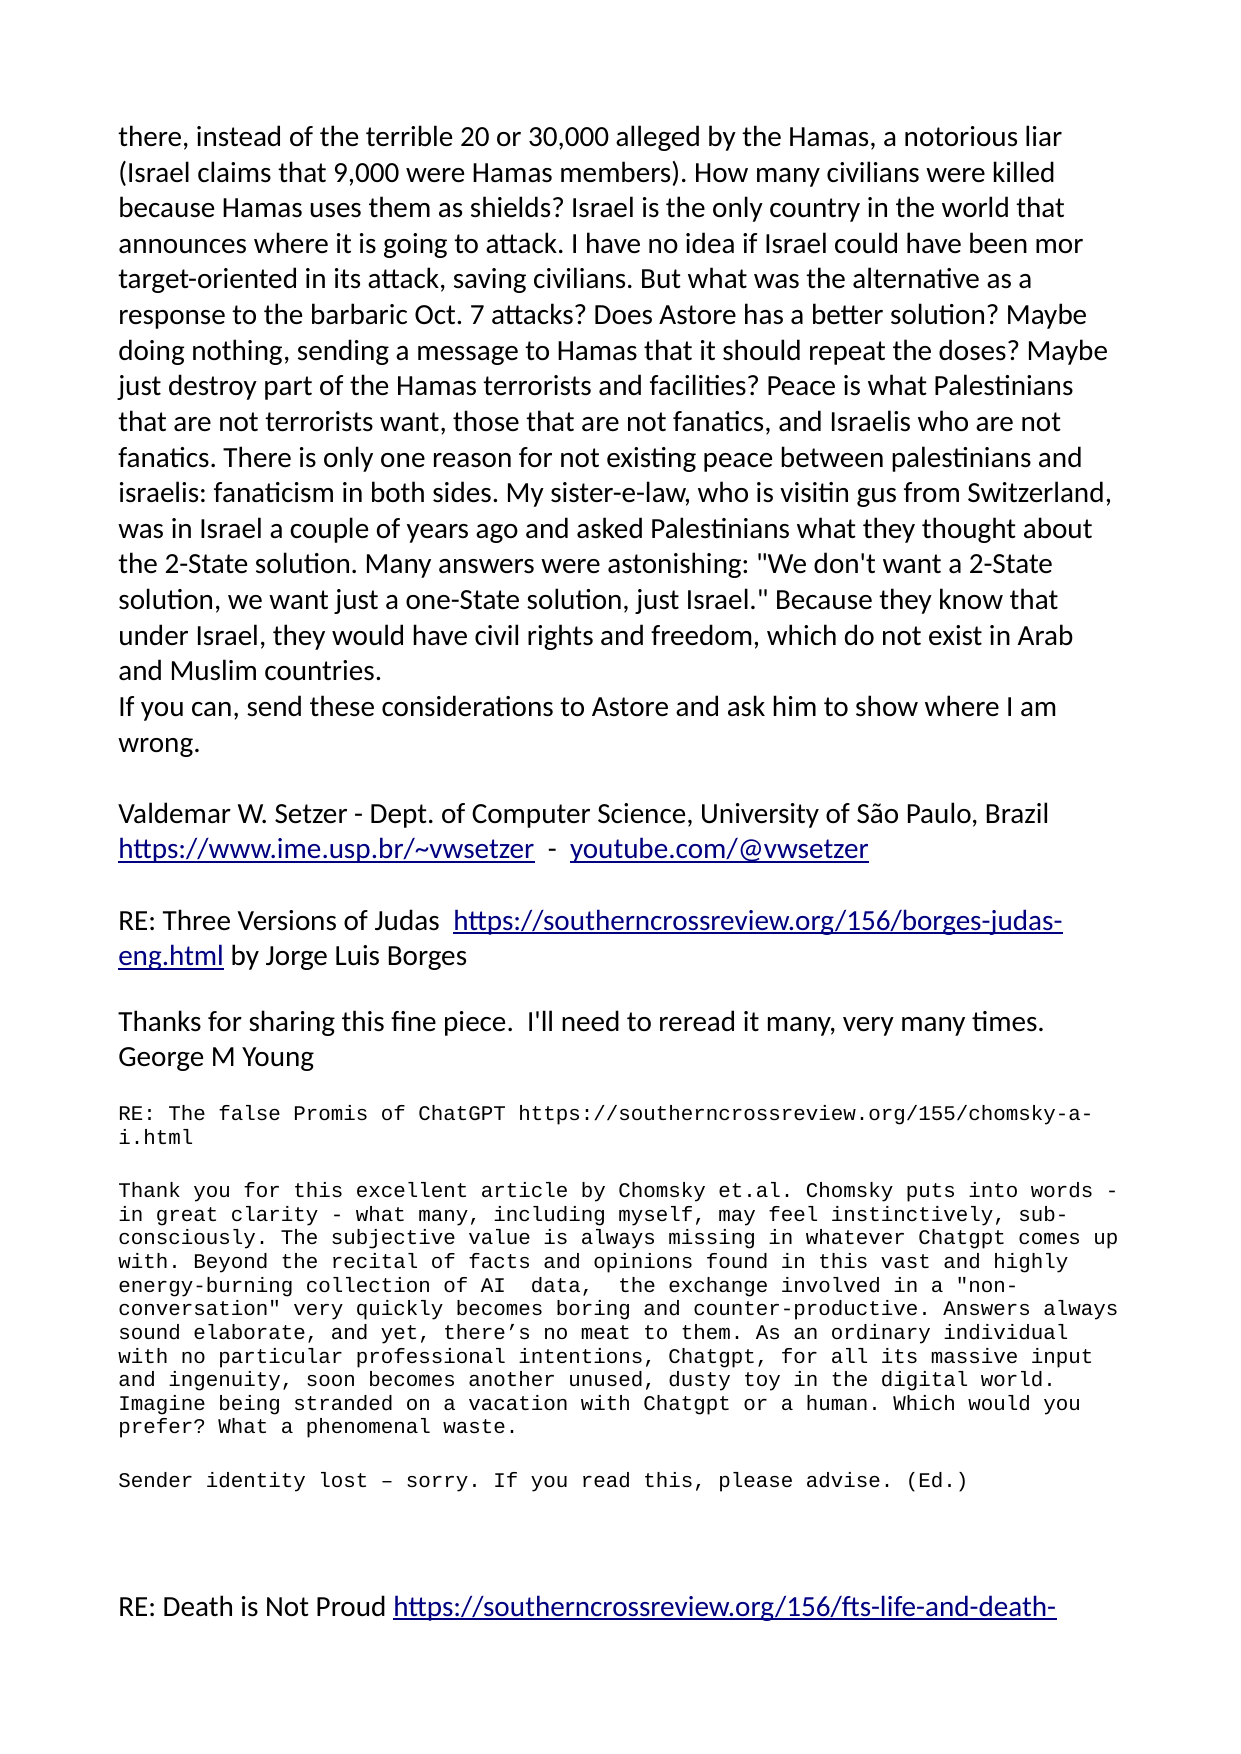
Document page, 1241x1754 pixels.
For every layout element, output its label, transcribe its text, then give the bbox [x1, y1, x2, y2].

text there, instead of the terrible 20 or 30,000 alleged by the Hamas, a notorious liar (Israel claims that 9,000 were Hamas members). How many civilians were killed because Hamas uses them as shields? Israel is the only country in the world that announces where it is going to attack. I have no idea if Israel could have been mor target-oriented in its attack, saving civilians. But what was the alternative as a response to the barbaric Oct. 7 attacks? Does Astore has a better solution? Maybe doing nothing, sending a message to Hamas that it should repeat the doses? Maybe just destroy part of the Hamas terrorists and facilities? Peace is what Palestinians that are not terrorists want, those that are not fanatics, and Israelis who are not fanatics. There is only one reason for not existing peace between palestinians and israelis: fanaticism in both sides. My sister-e-law, who is visitin gus from Switzerland, was in Israel a couple of years ago and asked Palestinians what they thought about the 2-State solution. Many answers were astonishing: "We don't want a 2-State solution, we want just a one-State solution, just Israel." Because they know that under Israel, they would have civil rights and freedom, which do not exist in Arab and Muslim countries. [118, 118, 1122, 688]
text RE: The false Promis of ChatGPT https://southerncrossreview.org/155/chomsky-a-i.html [118, 1103, 1122, 1151]
text RE: Death is Not Proud https://southerncrossreview.org/156/fts-life-and-death- [118, 1588, 1122, 1623]
text Valdemar W. Setzer - Dept. of Computer Science, University of São Paulo, Brazil https://www.ime.usp.br/~vwsetzer - youtube.com/@vwsetzer [118, 795, 1122, 866]
text Thanks for sharing this fine piece. I'll need to reread it many, very many times. George M Young [118, 1003, 1122, 1074]
text RE: Three Versions of Judas https://southerncrossreview.org/156/borges-judas-eng.html by Jorge Luis Borges [118, 902, 1122, 973]
text If you can, send these considerations to Astore and ask him to show where I am wrong. [118, 688, 1122, 759]
text Sender identity lost – sorry. If you read this, please advise. (Ed.) [118, 1470, 1122, 1493]
text Thank you for this excellent article by Chomsky et.al. Chomsky puts into words - in great clarity - what many, including myself, may feel instinctively, sub-consciously. The subjective value is always missing in whatever Chatgpt comes up with. Beyond the recital of facts and opinions found in this vast and highly energy-burning collection of AI data, the exchange involved in a "non-conversation" very quickly becomes boring and counter-productive. Answers always sound elaborate, and yet, there’s no meat to them. As an ordinary individual with no particular professional intentions, Chatgpt, for all its massive input and ingenuity, soon becomes another unused, dusty toy in the digital world. Imagine being stranded on a vacation with Chatgpt or a human. Which would you prefer? What a phenomenal waste. [118, 1180, 1122, 1440]
